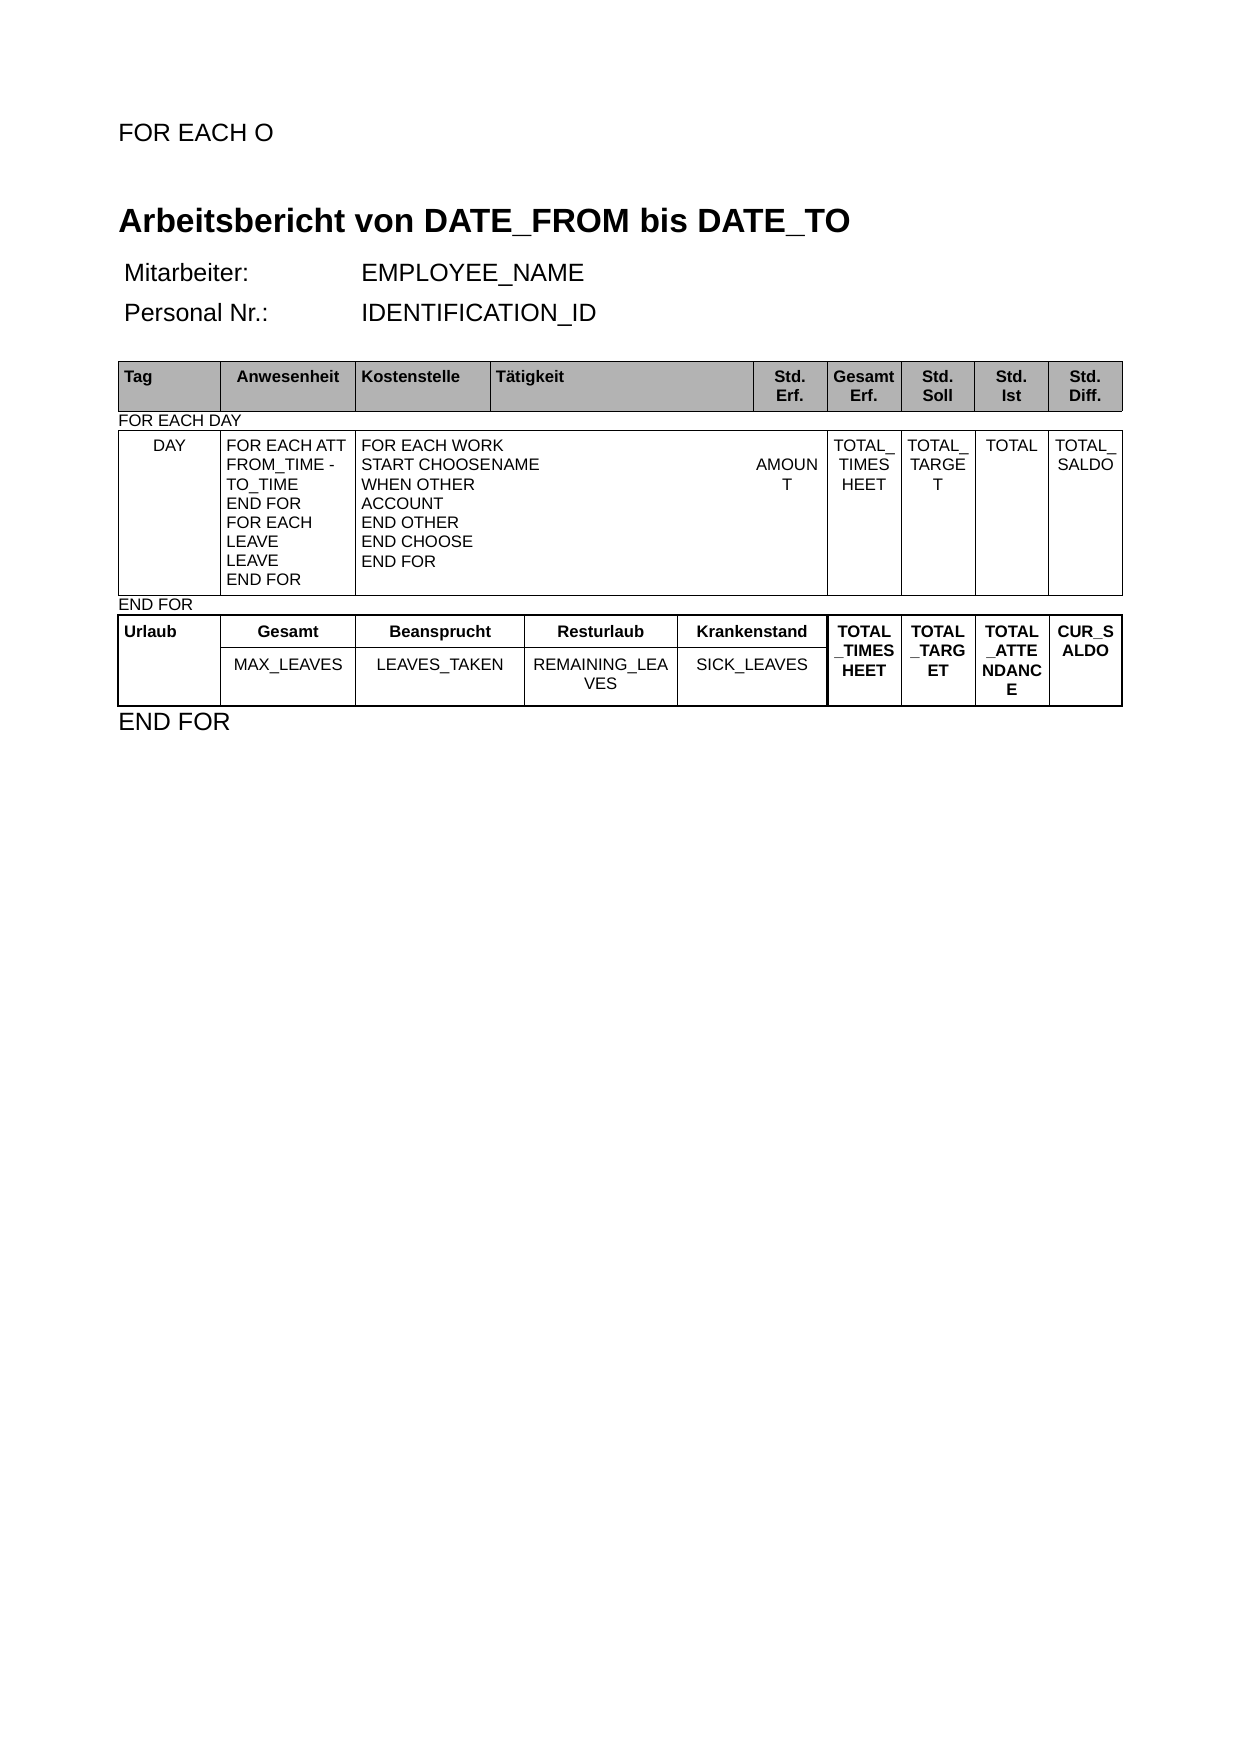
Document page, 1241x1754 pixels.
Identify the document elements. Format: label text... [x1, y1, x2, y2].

table_header Std. Diff. [1049, 362, 1122, 411]
table_header Std. Soll [902, 362, 974, 411]
table_header Kostenstelle [356, 362, 490, 411]
text FOR EACH DAY [118, 412, 1122, 430]
table_header TOTAL_TIMESHEET [829, 616, 901, 704]
text END FOR [118, 707, 1122, 735]
text <setLang('de_DE')> [118, 147, 1122, 176]
text END FOR [118, 596, 1122, 614]
table_header Tag [119, 362, 220, 411]
table_header Std. Ist [975, 362, 1048, 411]
table_header TOTAL_TARGET [902, 616, 975, 704]
table_header NAME [491, 455, 752, 552]
table_header Gesamt [221, 616, 355, 647]
table_header Anwesenheit [221, 362, 355, 411]
table_header [982, 252, 1122, 292]
table_header START CHOOSE WHEN OTHER ACCOUNT END OTHER END CHOOSE [361, 455, 491, 552]
table_header DAY [119, 431, 220, 595]
table_header AMOUNT [753, 455, 821, 552]
table_header TOTAL_TIMESHEET [828, 431, 901, 595]
table_header TOTAL_ATTENDANCE [976, 616, 1049, 704]
table_cell IDENTIFICATION_ID [355, 292, 982, 332]
text FOR EACH O [118, 118, 1122, 147]
table_header CUR_SALDO [1050, 616, 1121, 704]
table_cell Personal Nr.: [118, 292, 355, 332]
table_header Urlaub [119, 616, 220, 704]
table_header FOR EACH WORK END FOR [356, 431, 827, 595]
table_header TOTAL_SALDO [1049, 431, 1122, 595]
table_header FOR EACH ATT FROM_TIME - TO_TIME END FOR FOR EACH LEAVE LEAVE END FOR [221, 431, 355, 595]
table_header Krankenstand [678, 616, 826, 647]
table_header EMPLOYEE_NAME [355, 252, 982, 292]
table_cell REMAINING_LEAVES [525, 648, 677, 704]
table_cell [982, 292, 1122, 332]
table_header Std. Erf. [754, 362, 827, 411]
table_header Resturlaub [525, 616, 677, 647]
table_header TOTAL [976, 431, 1048, 595]
table_header Gesamt Erf. [828, 362, 901, 411]
table_cell LEAVES_TAKEN [356, 648, 524, 704]
table_header Mitarbeiter: [118, 252, 355, 292]
table_cell MAX_LEAVES [221, 648, 355, 704]
table_header Tätigkeit [491, 362, 753, 411]
table_header Beansprucht [356, 616, 524, 647]
table_cell SICK_LEAVES [678, 648, 826, 704]
table_header TOTAL_TARGET [902, 431, 975, 595]
subtitle Arbeitsbericht von DATE_FROM bis DATE_TO [118, 201, 1122, 239]
